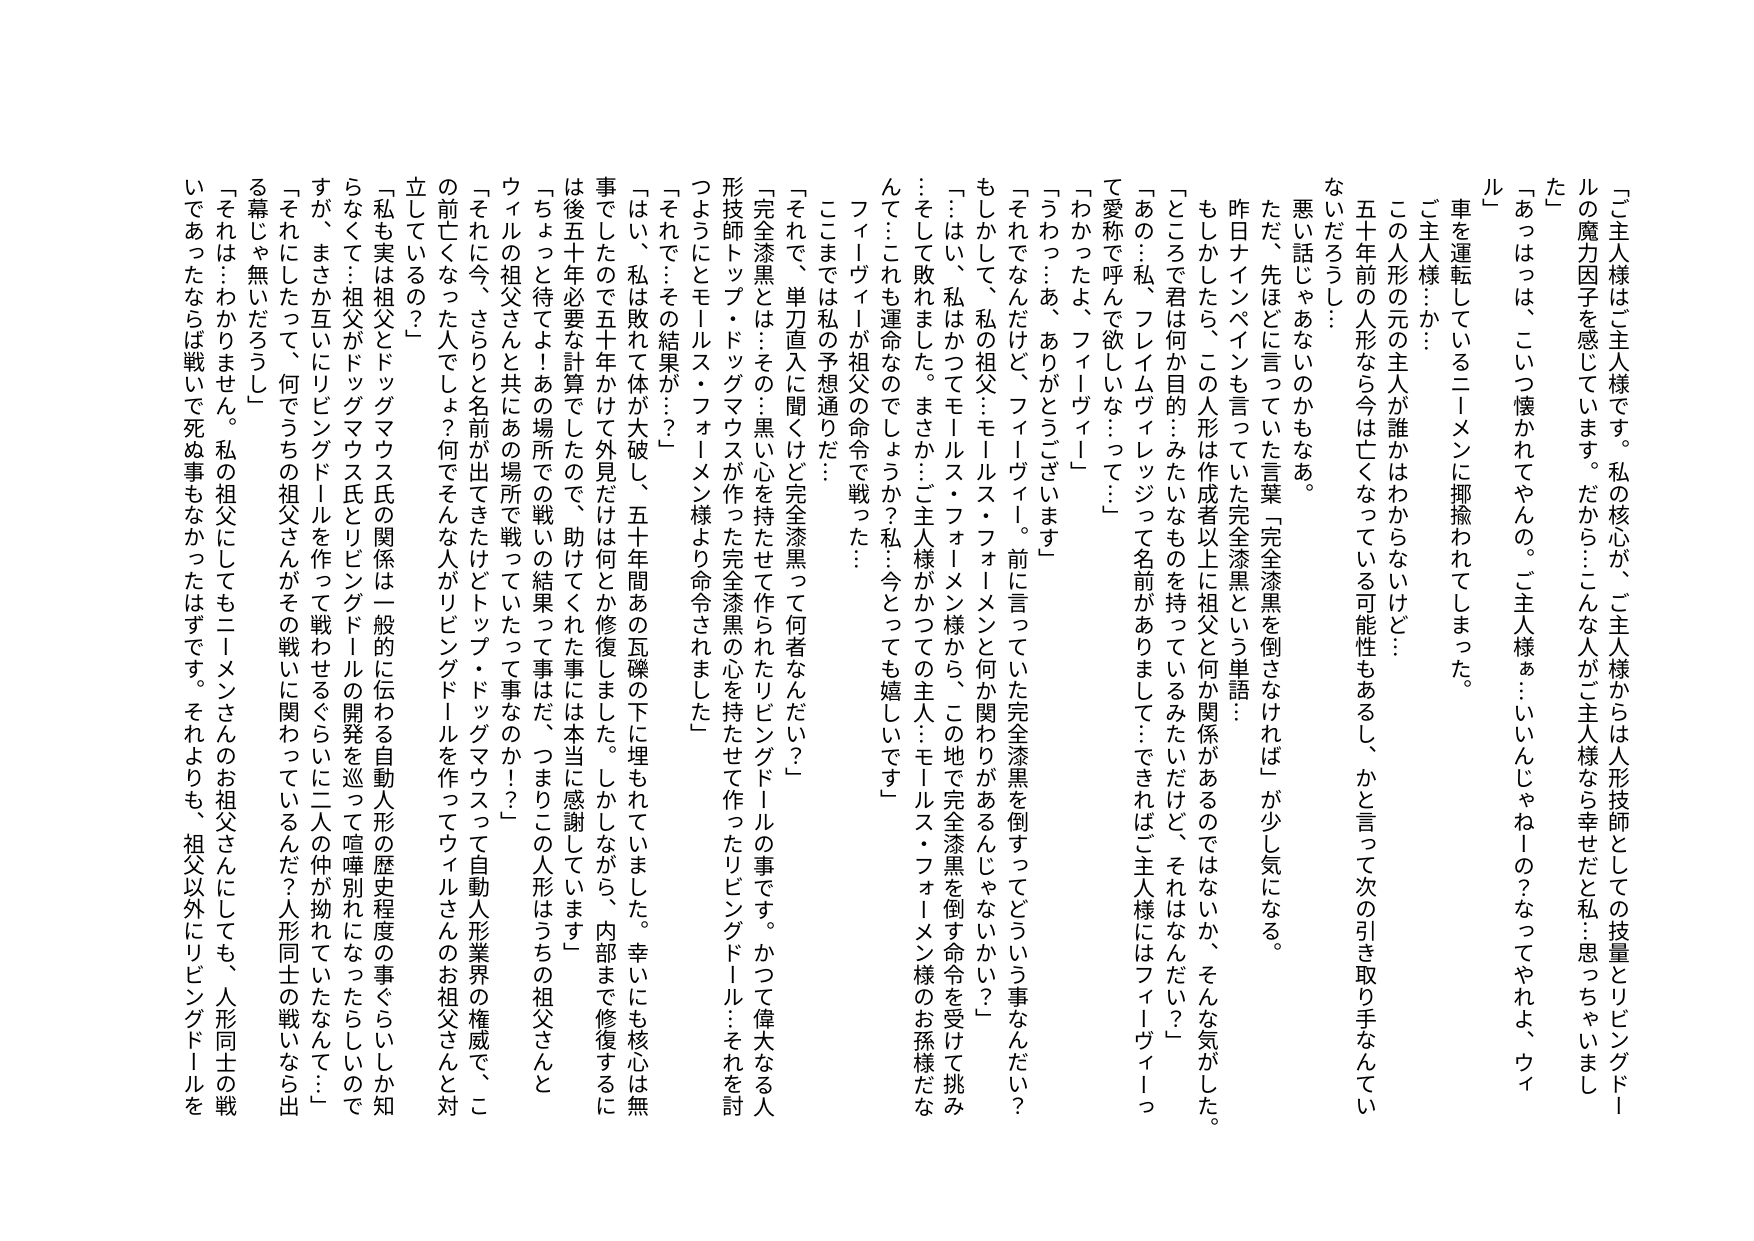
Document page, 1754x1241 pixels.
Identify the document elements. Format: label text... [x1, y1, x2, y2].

text 悪い話じゃあないのかもなあ。 [1287, 176, 1319, 1122]
text 「それで…その結果が…？」 [654, 176, 686, 1122]
text 「それにしたって、何でうちの祖父さんがその戦いに関わっているんだ？人形同士の戦いなら出る幕じゃ無いだろうし」 [242, 176, 306, 1122]
text この人形の元の主人が誰かはわからないけど… [1382, 176, 1414, 1122]
text ここまでは私の予想通りだ… [812, 176, 844, 1122]
text 「ちょっと待てよ！あの場所での戦いの結果って事はだ、つまりこの人形はうちの祖父さんとウィルの祖父さんと共にあの場所で戦っていたって事なのか！？」 [496, 176, 559, 1122]
text 「それに今、さらりと名前が出てきたけどトップ・ドッグマウスって自動人形業界の権威で、この前亡くなった人でしょ？何でそんな人がリビングドールを作ってウィルさんのお祖父さんと対立しているの？」 [401, 176, 496, 1122]
text 五十年前の人形なら今は亡くなっている可能性もあるし、かと言って次の引き取り手なんていないだろうし… [1319, 176, 1382, 1122]
text 昨日ナインペインも言っていた完全漆黒という単語… [1224, 176, 1256, 1122]
text 「はい、私は敗れて体が大破し、五十年間あの瓦礫の下に埋もれていました。幸いにも核心は無事でしたので五十年かけて外見だけは何とか修復しました。しかしながら、内部まで修復するには後五十年必要な計算でしたので、助けてくれた事には本当に感謝しています」 [559, 176, 654, 1122]
text 「ご主人様はご主人様です。私の核心が、ご主人様からは人形技師としての技量とリビングドールの魔力因子を感じています。だから…こんな人がご主人様なら幸せだと私…思っちゃいました」 [1541, 176, 1636, 1122]
text 「うわっ…あ、ありがとうございます」 [1034, 176, 1066, 1122]
text 「それは…わかりません。私の祖父にしてもニーメンさんのお祖父さんにしても、人形同士の戦いであったならば戦いで死ぬ事もなかったはずです。それよりも、祖父以外にリビングドールを作れる人物がいた事の方が…いや祖父と共に自動人形を開発したドッグマウス氏だからこそ作ったのかもしれません」 [179, 176, 242, 1122]
text 車を運転しているニーメンに揶揄われてしまった。 [1446, 176, 1477, 1122]
text 「あっはっは、こいつ懐かれてやんの。ご主人様ぁ…いいんじゃねーの？なってやれよ、ウィル」 [1477, 176, 1541, 1122]
text 「あの…私、フレイムヴィレッジって名前がありまして…できればご主人様にはフィーヴィーって愛称で呼んで欲しいな…って…」 [1097, 176, 1161, 1122]
text フィーヴィーが祖父の命令で戦った… [844, 176, 876, 1122]
text ご主人様…か… [1414, 176, 1446, 1122]
text 「それで、単刀直入に聞くけど完全漆黒って何者なんだい？」 [781, 176, 812, 1122]
text ただ、先ほどに言っていた言葉「完全漆黒を倒さなければ」が少し気になる。 [1256, 176, 1287, 1122]
text 「それでなんだけど、フィーヴィー。前に言っていた完全漆黒を倒すってどういう事なんだい？もしかして、私の祖父…モールス・フォーメンと何か関わりがあるんじゃないかい？」 [971, 176, 1034, 1122]
text 「…はい、私はかつてモールス・フォーメン様から、この地で完全漆黒を倒す命令を受けて挑み…そして敗れました。まさか…ご主人様がかつての主人…モールス・フォーメン様のお孫様だなんて…これも運命なのでしょうか？私…今とっても嬉しいです」 [876, 176, 971, 1122]
text もしかしたら、この人形は作成者以上に祖父と何か関係があるのではないか、そんな気がした。 [1192, 176, 1224, 1122]
text 「完全漆黒とは…その…黒い心を持たせて作られたリビングドールの事です。かつて偉大なる人形技師トップ・ドッグマウスが作った完全漆黒の心を持たせて作ったリビングドール…それを討つようにとモールス・フォーメン様より命令されました」 [686, 176, 781, 1122]
text 「わかったよ、フィーヴィー」 [1066, 176, 1097, 1122]
text 「私も実は祖父とドッグマウス氏の関係は一般的に伝わる自動人形の歴史程度の事ぐらいしか知らなくて…祖父がドッグマウス氏とリビングドールの開発を巡って喧嘩別れになったらしいのですが、まさか互いにリビングドールを作って戦わせるぐらいに二人の仲が拗れていたなんて…」 [306, 176, 401, 1122]
text 「ところで君は何か目的…みたいなものを持っているみたいだけど、それはなんだい？」 [1161, 176, 1192, 1122]
